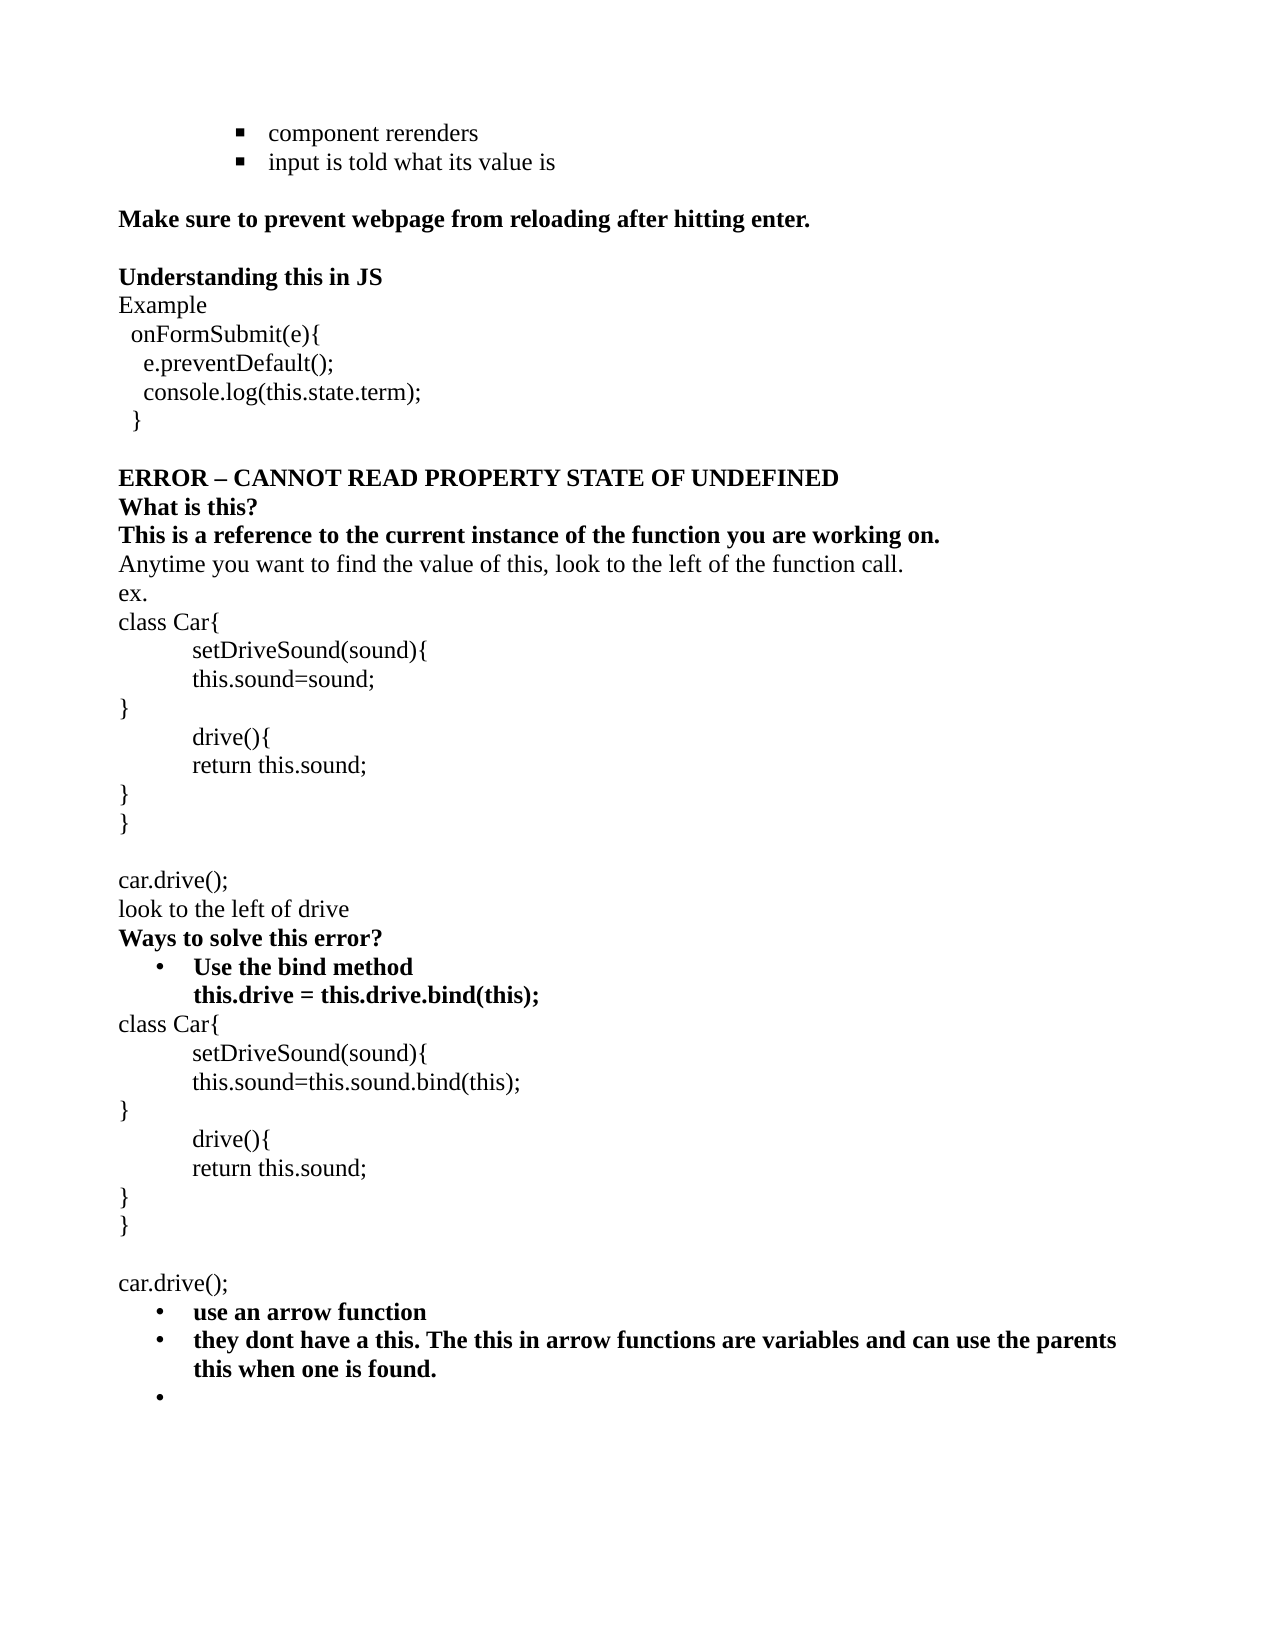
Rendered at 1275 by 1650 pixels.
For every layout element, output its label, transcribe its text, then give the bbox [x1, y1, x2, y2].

list input is told what its value is [231, 147, 1157, 176]
text Understanding this in JS [118, 262, 1157, 291]
text ex. [118, 578, 1157, 607]
text Ways to solve this error? [118, 923, 1157, 952]
text class Car{ [118, 1009, 1157, 1038]
list this.drive = this.drive.bind(this); [156, 981, 1157, 1009]
text e.preventDefault(); [118, 348, 1157, 377]
text console.log(this.state.term); [118, 377, 1157, 406]
text What is this? [118, 492, 1157, 521]
text } [118, 1096, 1157, 1124]
list Use the bind method [156, 952, 1157, 981]
text look to the left of drive [118, 894, 1157, 923]
text } [118, 1182, 1157, 1211]
text drive(){ [118, 1124, 1157, 1153]
text class Car{ [118, 607, 1157, 636]
text } [118, 1211, 1157, 1239]
list they dont have a this. The this in arrow functions are variables and can use the parents this when one is found. [156, 1326, 1157, 1383]
text return this.sound; [118, 751, 1157, 779]
text Anytime you want to find the value of this, look to the left of the function call. [118, 549, 1157, 578]
text car.drive(); [118, 866, 1157, 894]
text } [118, 779, 1157, 808]
text } [118, 808, 1157, 837]
text this.sound=sound; [118, 664, 1157, 693]
text onFormSubmit(e){ [118, 319, 1157, 348]
text setDriveSound(sound){ [118, 1038, 1157, 1067]
text Make sure to prevent webpage from reloading after hitting enter. [118, 204, 1157, 233]
text } [118, 693, 1157, 722]
text This is a reference to the current instance of the function you are working on. [118, 521, 1157, 549]
text this.sound=this.sound.bind(this); [118, 1067, 1157, 1096]
text ERROR – CANNOT READ PROPERTY STATE OF UNDEFINED [118, 463, 1157, 492]
text Example [118, 291, 1157, 319]
text car.drive(); [118, 1268, 1157, 1297]
list component rerenders [231, 118, 1157, 147]
text } [118, 406, 1157, 434]
text drive(){ [118, 722, 1157, 751]
text setDriveSound(sound){ [118, 636, 1157, 664]
list use an arrow function [156, 1297, 1157, 1326]
text return this.sound; [118, 1153, 1157, 1182]
